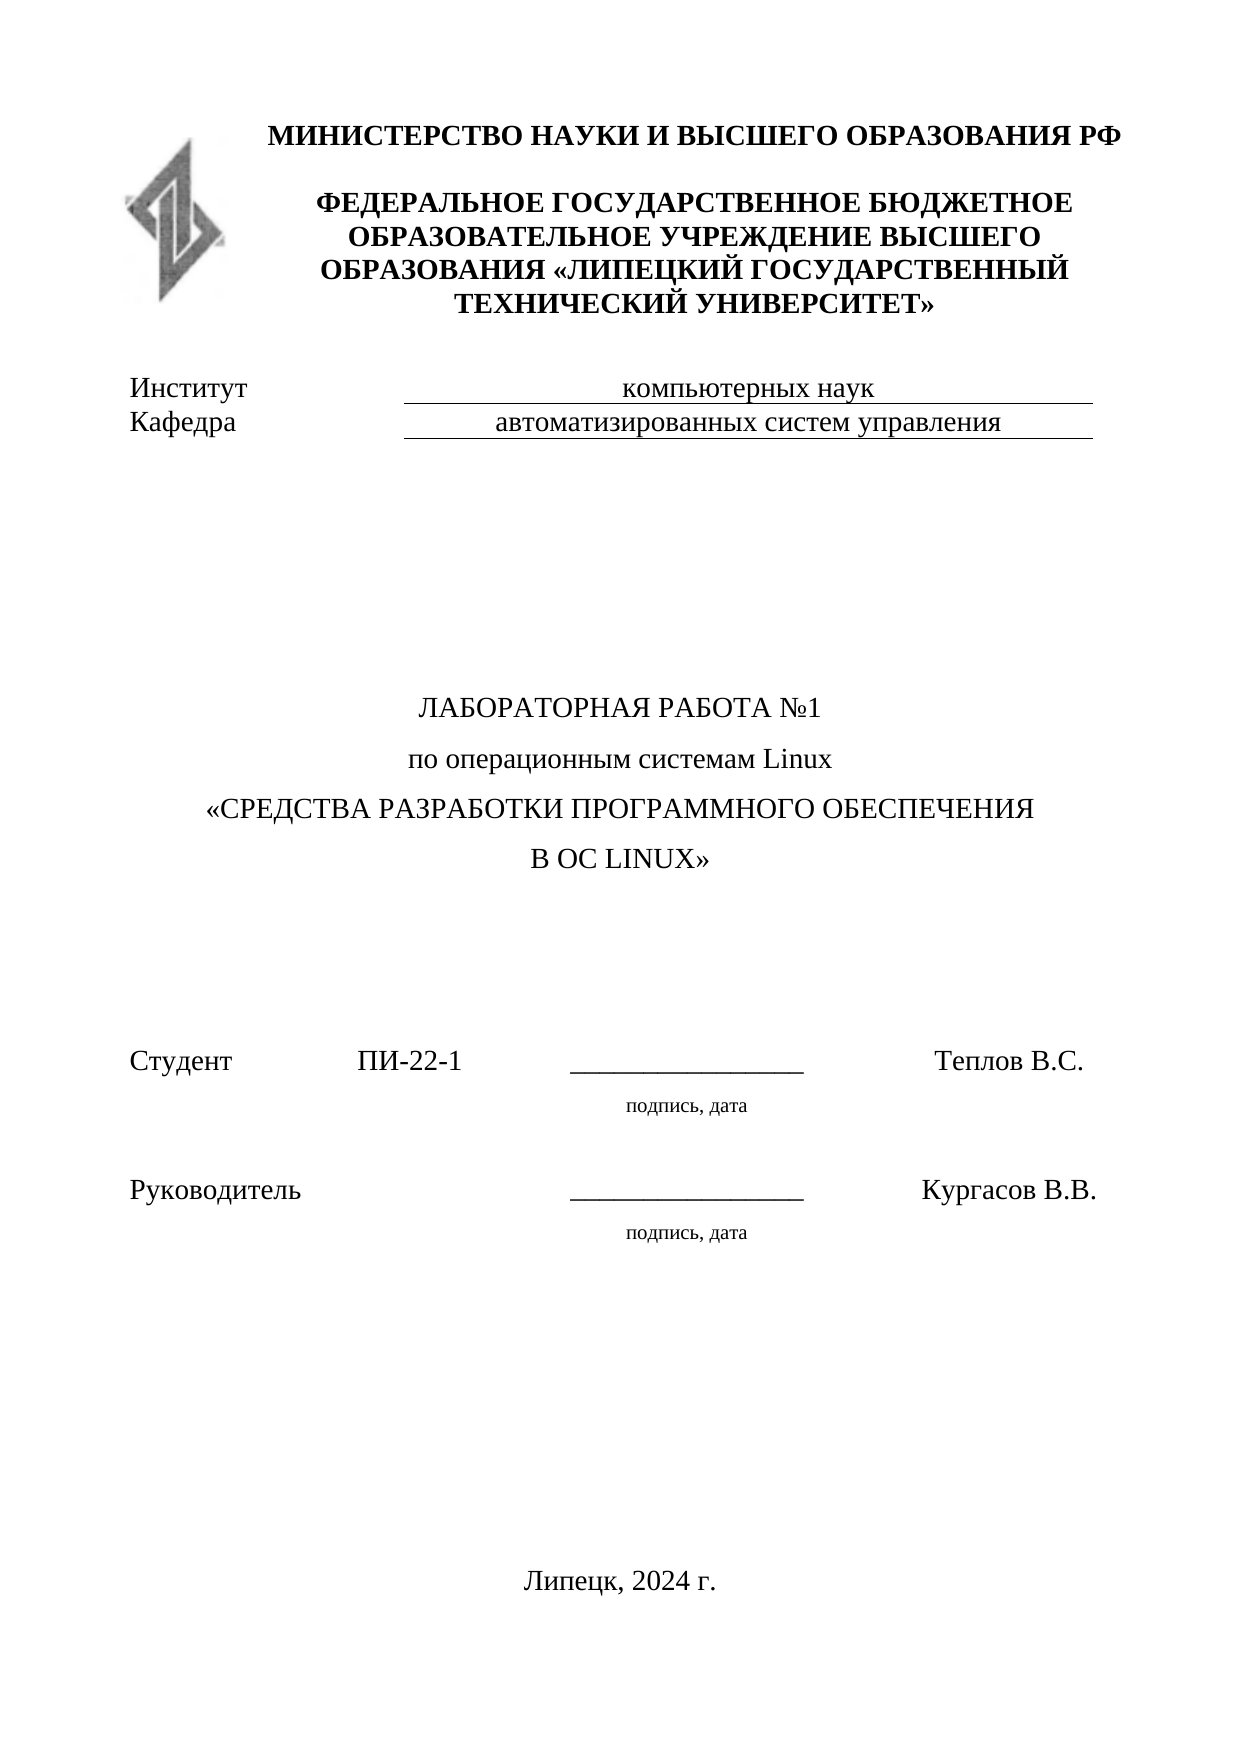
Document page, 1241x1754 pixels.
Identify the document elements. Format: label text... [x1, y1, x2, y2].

table_cell Руководитель [118, 1134, 476, 1261]
table_header компьютерных наук [404, 370, 1093, 403]
text Липецк, 2024 г. [118, 1563, 1122, 1596]
table_header Студент [118, 1043, 343, 1134]
table_header ________________ подпись, дата [476, 1043, 897, 1134]
table_cell Кургасов В.В. [897, 1134, 1121, 1261]
text «СРЕДСТВА РАЗРАБОТКИ ПРОГРАММНОГО ОБЕСПЕЧЕНИЯ [118, 791, 1122, 824]
table_header Теплов В.С. [897, 1043, 1121, 1134]
text по операционным системам Linux [118, 741, 1122, 774]
text В ОС LINUX» [118, 841, 1122, 875]
text МИНИСТЕРСТВО НАУКИ И ВЫСШЕГО ОБРАЗОВАНИЯ РФ [118, 118, 1122, 152]
text ФЕДЕРАЛЬНОЕ ГОСУДАРСТВЕННОЕ БЮДЖЕТНОЕ ОБРАЗОВАТЕЛЬНОЕ УЧРЕЖДЕНИЕ ВЫСШЕГО ОБРАЗОВАНИЯ «ЛИПЕЦКИЙ ГОСУДАРСТВЕННЫЙ ТЕХНИЧЕСКИЙ УНИВЕРСИТЕТ» [249, 185, 1122, 319]
table_cell [476, 1134, 897, 1170]
table_cell Кафедра [118, 403, 404, 438]
table_cell автоматизированных систем управления [404, 404, 1093, 438]
table_header Институт [118, 370, 404, 403]
text ЛАБОРАТОРНАЯ РАБОТА №1 [118, 690, 1122, 724]
table_header ПИ-22-1 [343, 1043, 476, 1134]
picture [115, 122, 249, 320]
table_cell ________________ подпись, дата [476, 1170, 897, 1261]
